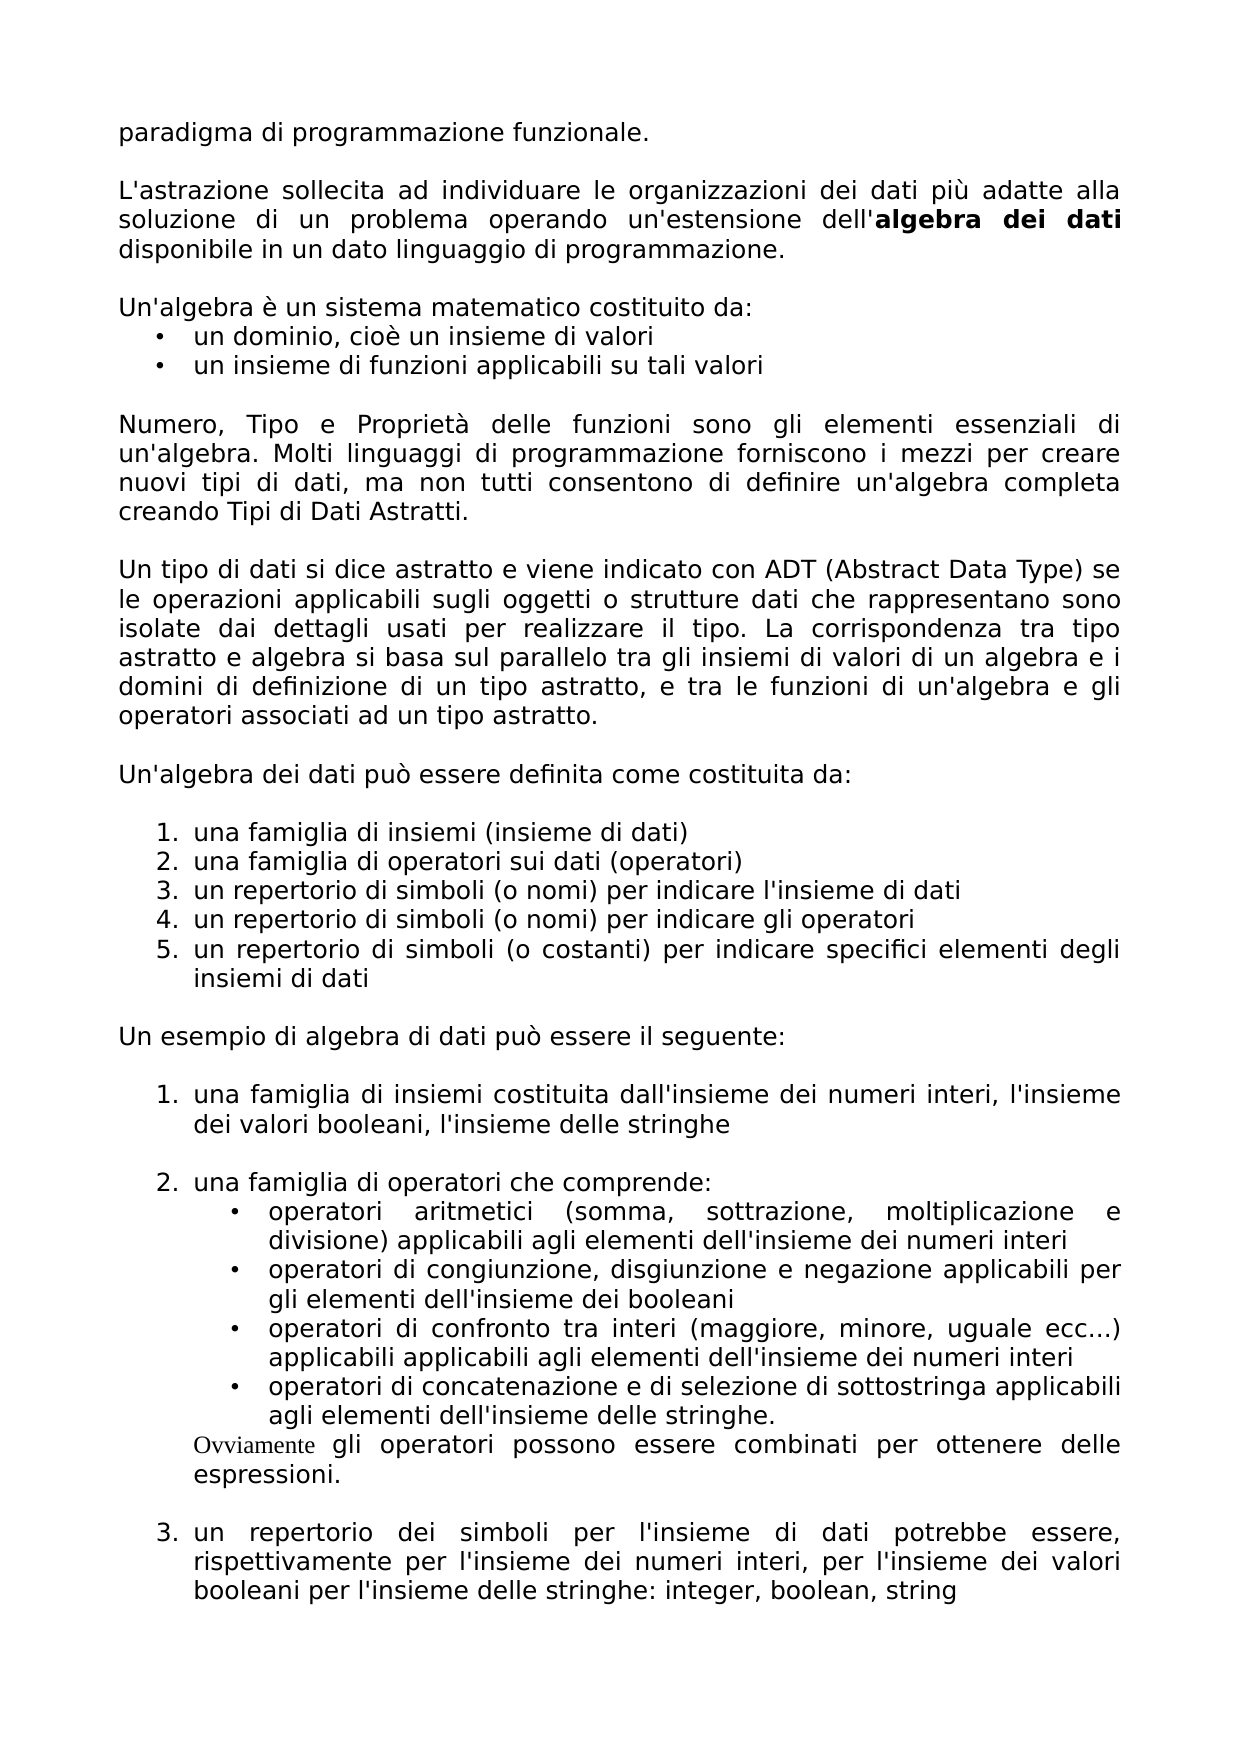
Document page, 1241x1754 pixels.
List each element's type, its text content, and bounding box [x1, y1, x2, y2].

list un repertorio di simboli (o nomi) per indicare l'insieme di dati [156, 876, 1122, 906]
list un insieme di funzioni applicabili su tali valori [156, 351, 1122, 381]
list una famiglia di operatori che comprende: [156, 1168, 1122, 1197]
text paradigma di programmazione funzionale. [118, 118, 1122, 147]
list operatori di concatenazione e di selezione di sottostringa applicabili agli elementi dell'insieme delle stringhe. [231, 1372, 1122, 1431]
text Numero, Tipo e Proprietà delle funzioni sono gli elementi essenziali di un'algebra. Molti linguaggi di programmazione forniscono i mezzi per creare nuovi tipi di dati, ma non tutti consentono di definire un'algebra completa creando Tipi di Dati Astratti. [118, 410, 1122, 526]
text Un'algebra dei dati può essere definita come costituita da: [118, 760, 1122, 789]
list una famiglia di insiemi (insieme di dati) [156, 818, 1122, 847]
text Un tipo di dati si dice astratto e viene indicato con ADT (Abstract Data Type) se le operazioni applicabili sugli oggetti o strutture dati che rappresentano sono isolate dai dettagli usati per realizzare il tipo. La corrispondenza tra tipo astratto e algebra si basa sul parallelo tra gli insiemi di valori di un algebra e i domini di definizione di un tipo astratto, e tra le funzioni di un'algebra e gli operatori associati ad un tipo astratto. [118, 556, 1122, 731]
text L'astrazione sollecita ad individuare le organizzazioni dei dati più adatte alla soluzione di un problema operando un'estensione dell'algebra dei dati disponibile in un dato linguaggio di programmazione. [118, 176, 1122, 264]
list operatori di congiunzione, disgiunzione e negazione applicabili per gli elementi dell'insieme dei booleani [231, 1256, 1122, 1314]
list un repertorio dei simboli per l'insieme di dati potrebbe essere, rispettivamente per l'insieme dei numeri interi, per l'insieme dei valori booleani per l'insieme delle stringhe: integer, boolean, string [156, 1518, 1122, 1606]
list operatori aritmetici (somma, sottrazione, moltiplicazione e divisione) applicabili agli elementi dell'insieme dei numeri interi [231, 1197, 1122, 1256]
list un repertorio di simboli (o costanti) per indicare specifici elementi degli insiemi di dati [156, 935, 1122, 993]
list una famiglia di insiemi costituita dall'insieme dei numeri interi, l'insieme dei valori booleani, l'insieme delle stringhe [156, 1081, 1122, 1139]
text Un esempio di algebra di dati può essere il seguente: [118, 1022, 1122, 1051]
list una famiglia di operatori sui dati (operatori) [156, 847, 1122, 876]
list operatori di confronto tra interi (maggiore, minore, uguale ecc...) applicabili applicabili agli elementi dell'insieme dei numeri interi [231, 1314, 1122, 1372]
list un repertorio di simboli (o nomi) per indicare gli operatori [156, 906, 1122, 935]
list Ovviamente gli operatori possono essere combinati per ottenere delle espressioni. [156, 1431, 1122, 1489]
text Un'algebra è un sistema matematico costituito da: [118, 293, 1122, 322]
list un dominio, cioè un insieme di valori [156, 322, 1122, 351]
